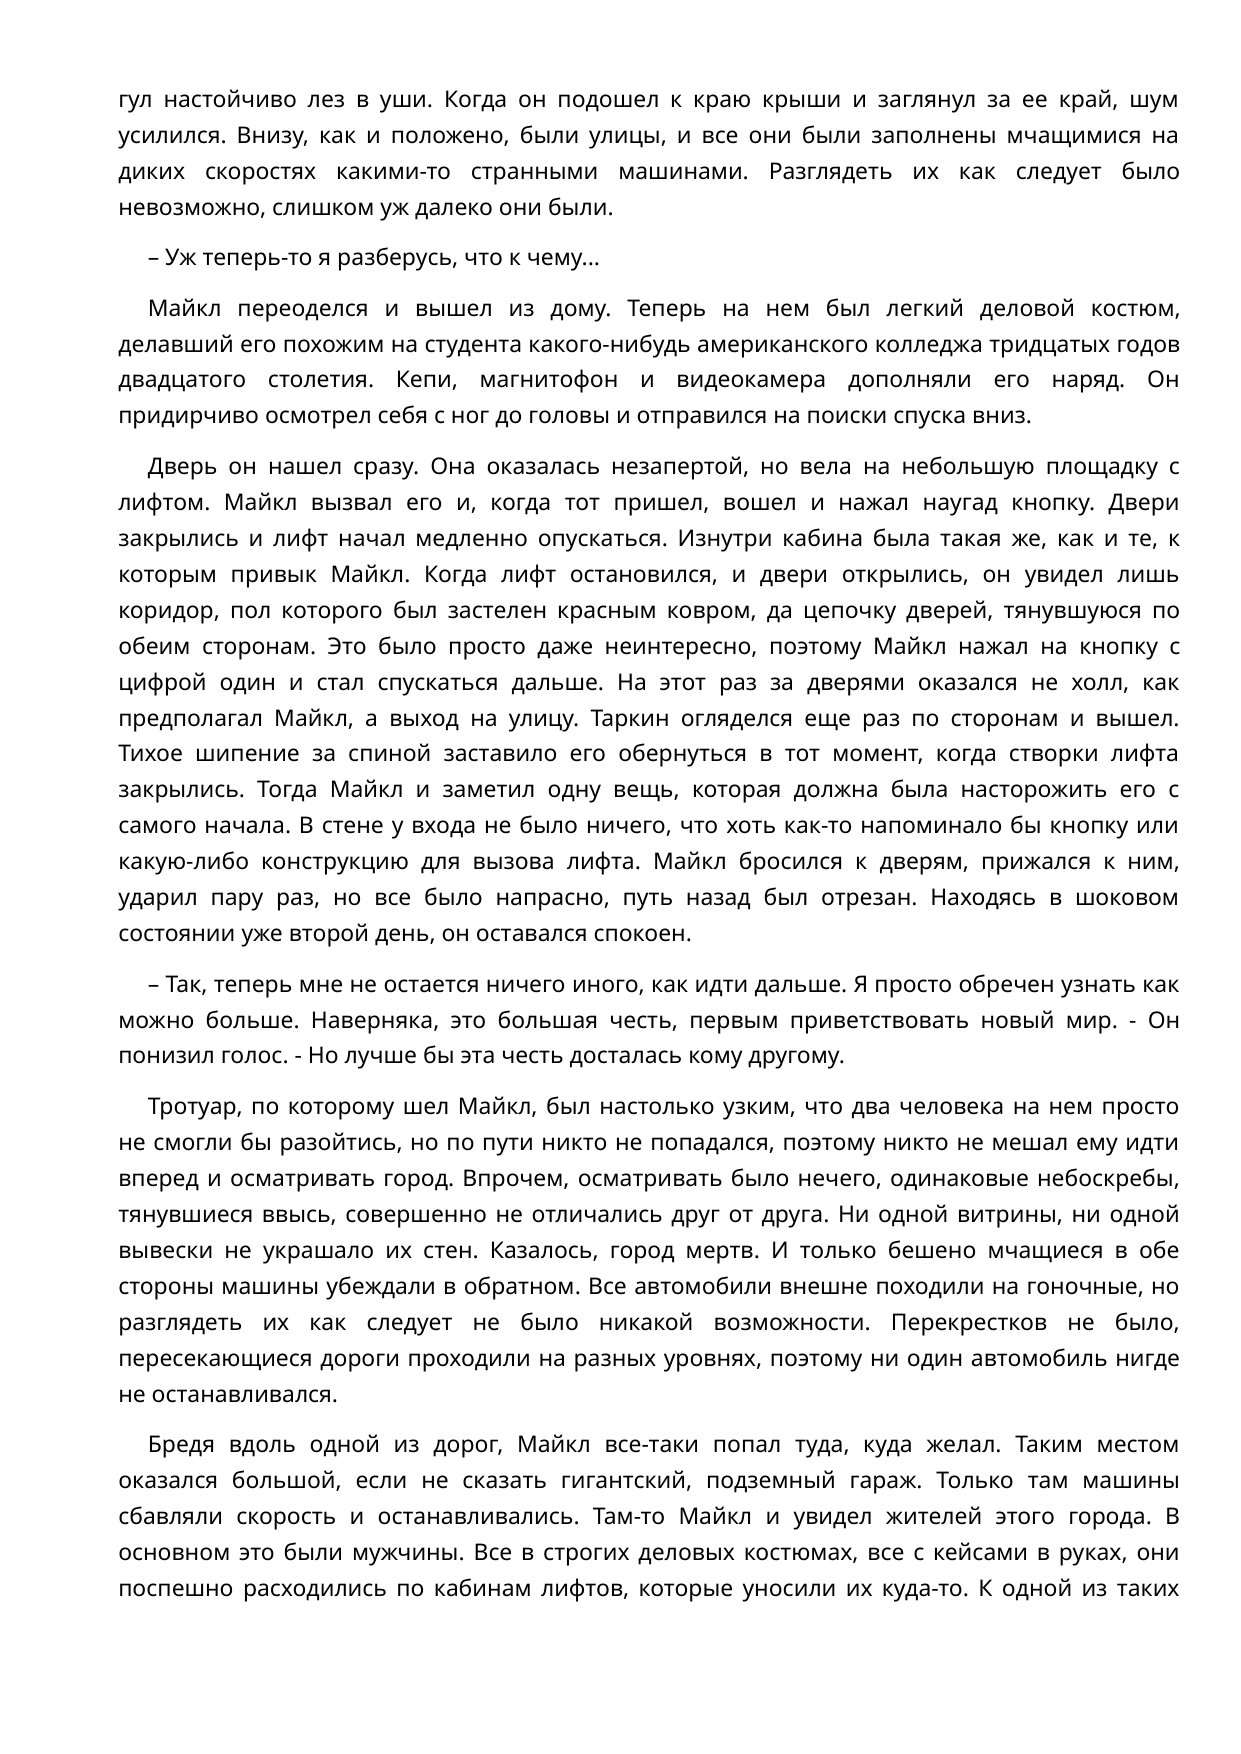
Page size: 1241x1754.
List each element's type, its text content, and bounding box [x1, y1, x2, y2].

text Майкл переоделся и вышел из дому. Теперь на нем был легкий деловой костюм, делавший его похожим на студента какого-нибудь американского колледжа тридцатых годов двадцатого столетия. Кепи, магнитофон и видеокамера дополняли его наряд. Он придирчиво осмотрел себя с ног до головы и отправился на поиски спуска вниз. [118, 292, 1181, 431]
text Тротуар, по которому шел Майкл, был настолько узким, что два человека на нем просто не смогли бы разойтись, но по пути никто не попадался, поэтому никто не мешал ему идти вперед и осматривать город. Впрочем, осматривать было нечего, одинаковые небоскребы, тянувшиеся ввысь, совершенно не отличались друг от друга. Ни одной витрины, ни одной вывески не украшало их стен. Казалось, город мертв. И только бешено мчащиеся в обе стороны машины убеждали в обратном. Все автомобили внешне походили на гоночные, но разглядеть их как следует не было никакой возможности. Перекрестков не было, пересекающиеся дороги проходили на разных уровнях, поэтому ни один автомобиль нигде не останавливался. [118, 1090, 1181, 1409]
text Бредя вдоль одной из дорог, Майкл все-таки попал туда, куда желал. Таким местом оказался большой, если не сказать гигантский, подземный гараж. Только там машины сбавляли скорость и останавливались. Там-то Майкл и увидел жителей этого города. В основном это были мужчины. Все в строгих деловых костюмах, все с кейсами в руках, они поспешно расходились по кабинам лифтов, которые уносили их куда-то. К одной из таких [118, 1428, 1181, 1603]
text гул настойчиво лез в уши. Когда он подошел к краю крыши и заглянул за ее край, шум усилился. Внизу, как и положено, были улицы, и все они были заполнены мчащимися на диких скоростях какими-то странными машинами. Разглядеть их как следует было невозможно, слишком уж далеко они были. [118, 83, 1181, 222]
text – Уж теперь-то я разберусь, что к чему... [118, 241, 1181, 272]
text – Так, теперь мне не остается ничего иного, как идти дальше. Я просто обречен узнать как можно больше. Наверняка, это большая честь, первым приветствовать новый мир. - Он понизил голос. - Но лучше бы эта честь досталась кому другому. [118, 968, 1181, 1071]
text Дверь он нашел сразу. Она оказалась незапертой, но вела на небольшую площадку с лифтом. Майкл вызвал его и, когда тот пришел, вошел и нажал наугад кнопку. Двери закрылись и лифт начал медленно опускаться. Изнутри кабина была такая же, как и те, к которым привык Майкл. Когда лифт остановился, и двери открылись, он увидел лишь коридор, пол которого был застелен красным ковром, да цепочку дверей, тянувшуюся по обеим сторонам. Это было просто даже неинтересно, поэтому Майкл нажал на кнопку с цифрой один и стал спускаться дальше. На этот раз за дверями оказался не холл, как предполагал Майкл, а выход на улицу. Таркин огляделся еще раз по сторонам и вышел. Тихое шипение за спиной заставило его обернуться в тот момент, когда створки лифта закрылись. Тогда Майкл и заметил одну вещь, которая должна была насторожить его с самого начала. В стене у входа не было ничего, что хоть как-то напоминало бы кнопку или какую-либо конструкцию для вызова лифта. Майкл бросился к дверям, прижался к ним, ударил пару раз, но все было напрасно, путь назад был отрезан. Находясь в шоковом состоянии уже второй день, он оставался спокоен. [118, 450, 1181, 948]
